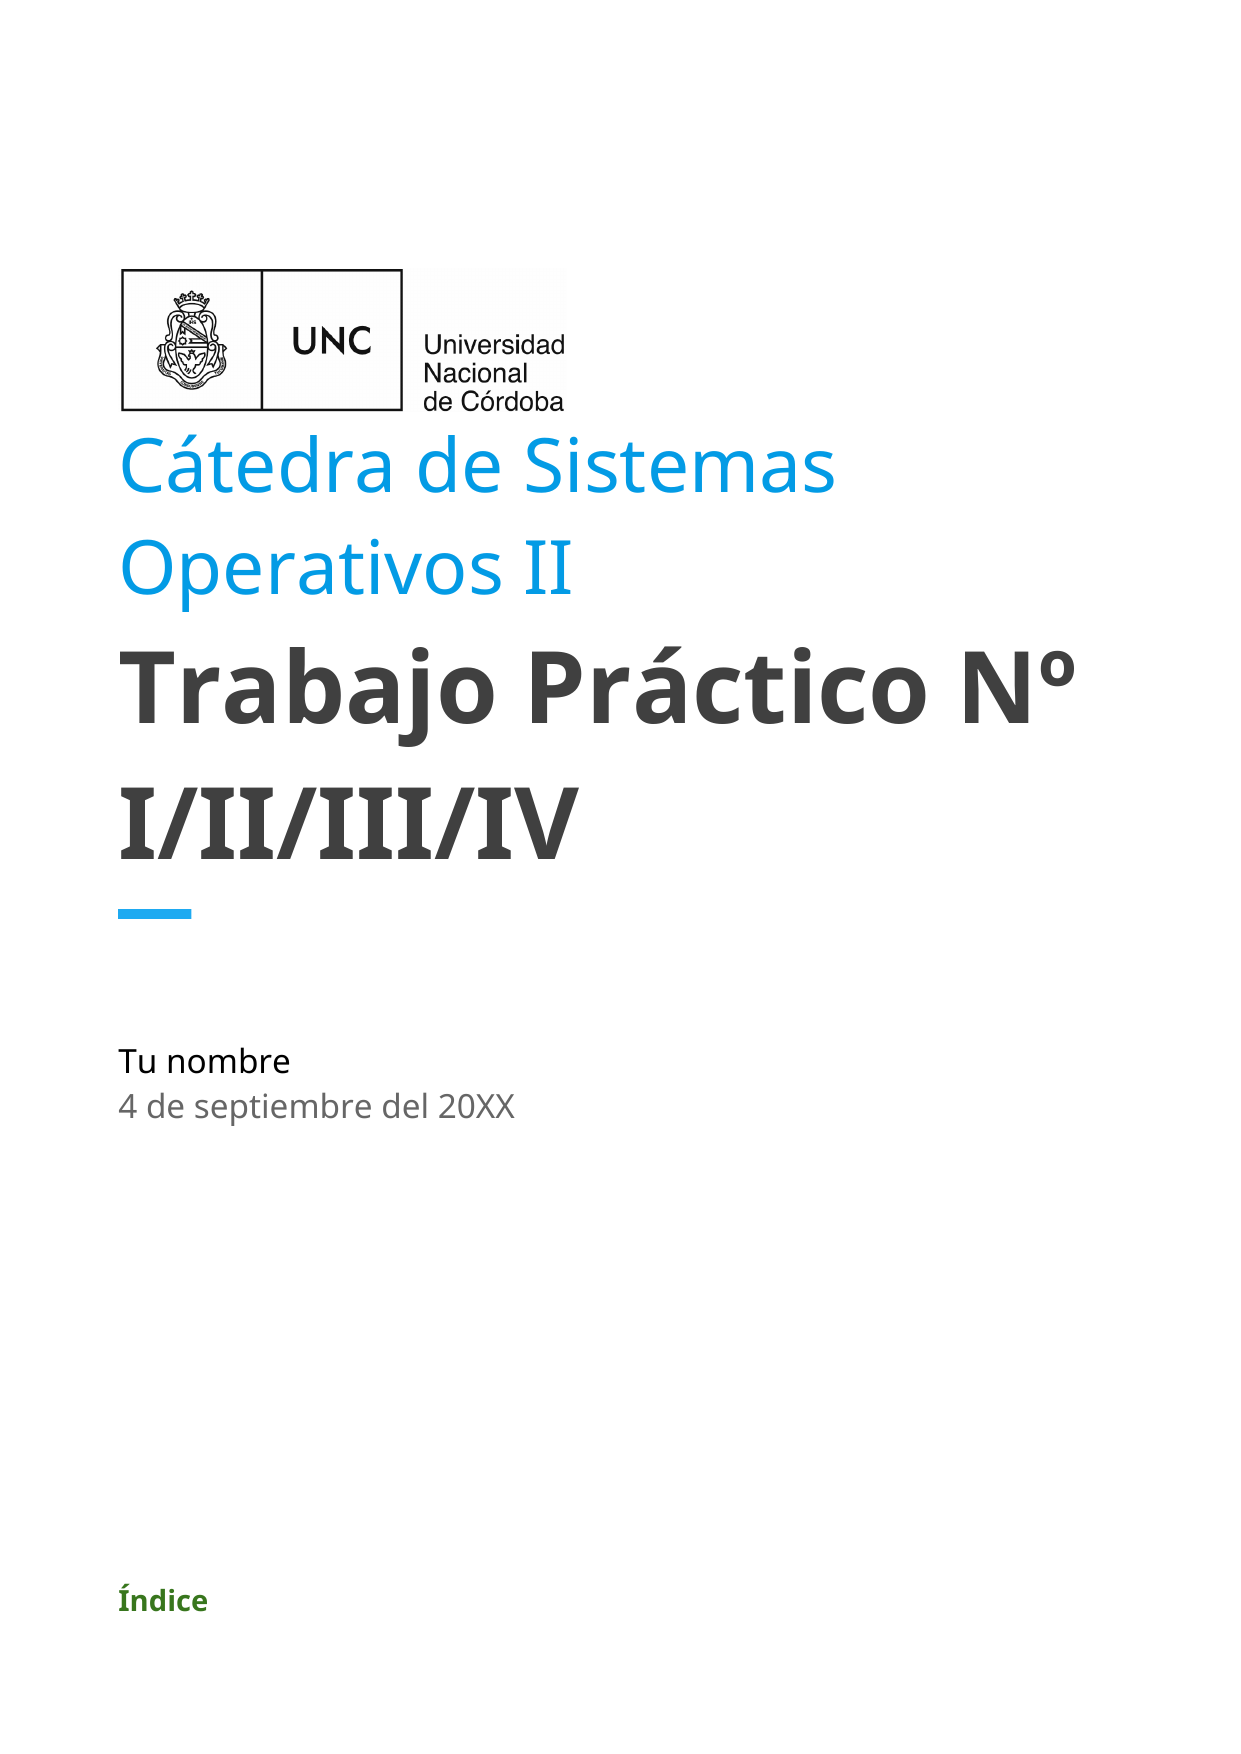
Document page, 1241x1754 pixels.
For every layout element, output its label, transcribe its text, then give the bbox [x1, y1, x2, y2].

text Índice [118, 1580, 1122, 1620]
text Cátedra de Sistemas Operativos II Trabajo Práctico Nº I/II/III/IV [118, 268, 1122, 889]
text Tu nombre 4 de septiembre del 20XX [118, 947, 1122, 1128]
